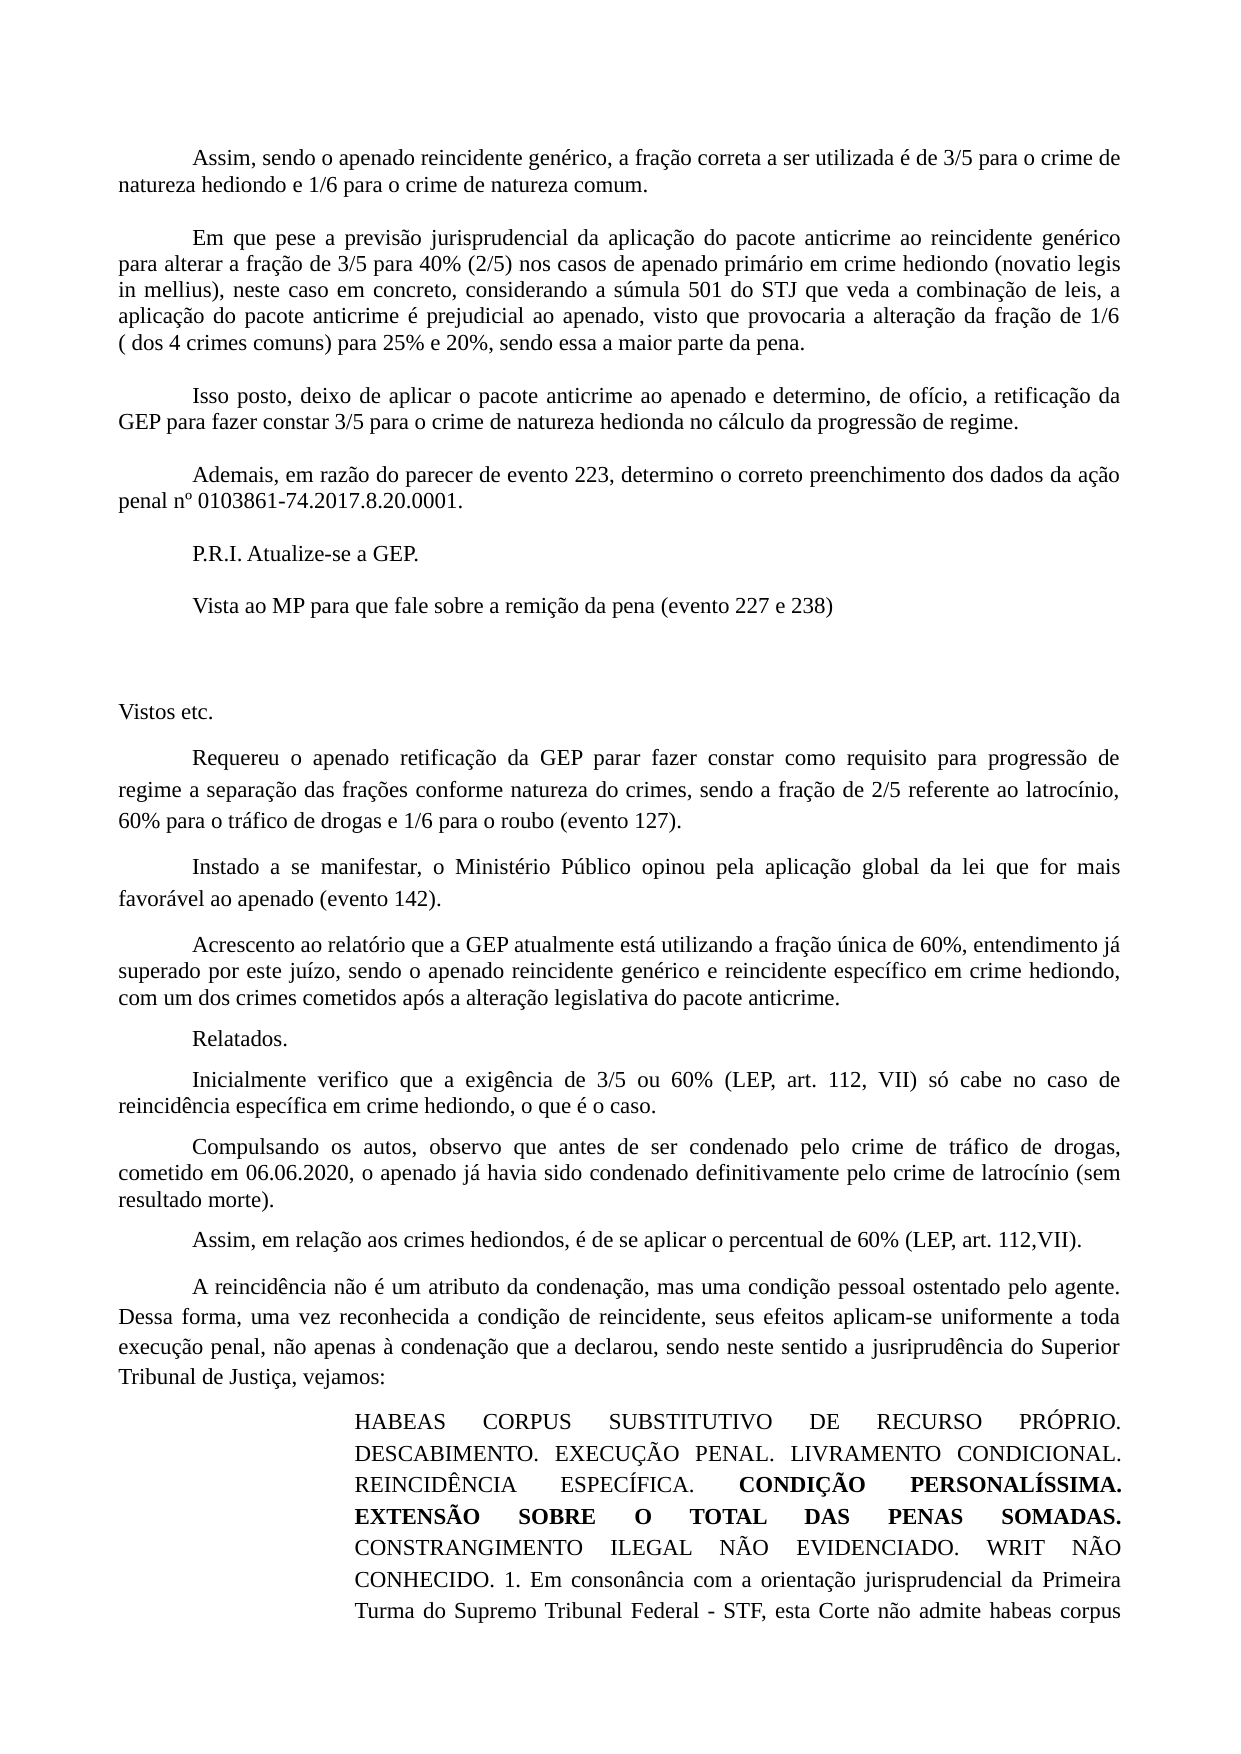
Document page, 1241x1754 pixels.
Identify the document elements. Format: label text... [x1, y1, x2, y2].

text A reincidência não é um atributo da condenação, mas uma condição pessoal ostentado pelo agente. Dessa forma, uma vez reconhecida a condição de reincidente, seus efeitos aplicam-se uniformente a toda execução penal, não apenas à condenação que a declarou, sendo neste sentido a jusriprudência do Superior Tribunal de Justiça, vejamos: [118, 1273, 1122, 1390]
text Relatados. [118, 1025, 1122, 1051]
text Assim, sendo o apenado reincidente genérico, a fração correta a ser utilizada é de 3/5 para o crime de natureza hediondo e 1/6 para o crime de natureza comum. [118, 118, 1122, 197]
text P.R.I. Atualize-se a GEP. [118, 513, 1122, 566]
text Instado a se manifestar, o Ministério Público opinou pela aplicação global da lei que for mais favorável ao apenado (evento 142). [118, 853, 1122, 911]
text HABEAS CORPUS SUBSTITUTIVO DE RECURSO PRÓPRIO. DESCABIMENTO. EXECUÇÃO PENAL. LIVRAMENTO CONDICIONAL. REINCIDÊNCIA ESPECÍFICA. CONDIÇÃO PERSONALÍSSIMA. EXTENSÃO SOBRE O TOTAL DAS PENAS SOMADAS. CONSTRANGIMENTO ILEGAL NÃO EVIDENCIADO. WRIT NÃO CONHECIDO. 1. Em consonância com a orientação jurisprudencial da Primeira Turma do Supremo Tribunal Federal - STF, esta Corte não admite habeas corpus [354, 1408, 1122, 1624]
text Isso posto, deixo de aplicar o pacote anticrime ao apenado e determino, de ofício, a retificação da GEP para fazer constar 3/5 para o crime de natureza hedionda no cálculo da progressão de regime. [118, 355, 1122, 434]
text Em que pese a previsão jurisprudencial da aplicação do pacote anticrime ao reincidente genérico para alterar a fração de 3/5 para 40% (2/5) nos casos de apenado primário em crime hediondo (novatio legis in mellius), neste caso em concreto, considerando a súmula 501 do STJ que veda a combinação de leis, a aplicação do pacote anticrime é prejudicial ao apenado, visto que provocaria a alteração da fração de 1/6 ( dos 4 crimes comuns) para 25% e 20%, sendo essa a maior parte da pena. [118, 197, 1122, 355]
text Assim, em relação aos crimes hediondos, é de se aplicar o percentual de 60% (LEP, art. 112,VII). [118, 1227, 1122, 1253]
text Vistos etc. [118, 698, 1122, 724]
text Inicialmente verifico que a exigência de 3/5 ou 60% (LEP, art. 112, VII) só cabe no caso de reincidência específica em crime hediondo, o que é o caso. [118, 1066, 1122, 1118]
text Compulsando os autos, observo que antes de ser condenado pelo crime de tráfico de drogas, cometido em 06.06.2020, o apenado já havia sido condenado definitivamente pelo crime de latrocínio (sem resultado morte). [118, 1133, 1122, 1212]
text Requereu o apenado retificação da GEP parar fazer constar como requisito para progressão de regime a separação das frações conforme natureza do crimes, sendo a fração de 2/5 referente ao latrocínio, 60% para o tráfico de drogas e 1/6 para o roubo (evento 127). [118, 744, 1122, 833]
text Acrescento ao relatório que a GEP atualmente está utilizando a fração única de 60%, entendimento já superado por este juízo, sendo o apenado reincidente genérico e reincidente específico em crime hediondo, com um dos crimes cometidos após a alteração legislativa do pacote anticrime. [118, 931, 1122, 1010]
text Ademais, em razão do parecer de evento 223, determino o correto preenchimento dos dados da ação penal nº 0103861-74.2017.8.20.0001. [118, 434, 1122, 513]
text Vista ao MP para que fale sobre a remição da pena (evento 227 e 238) [118, 566, 1122, 619]
